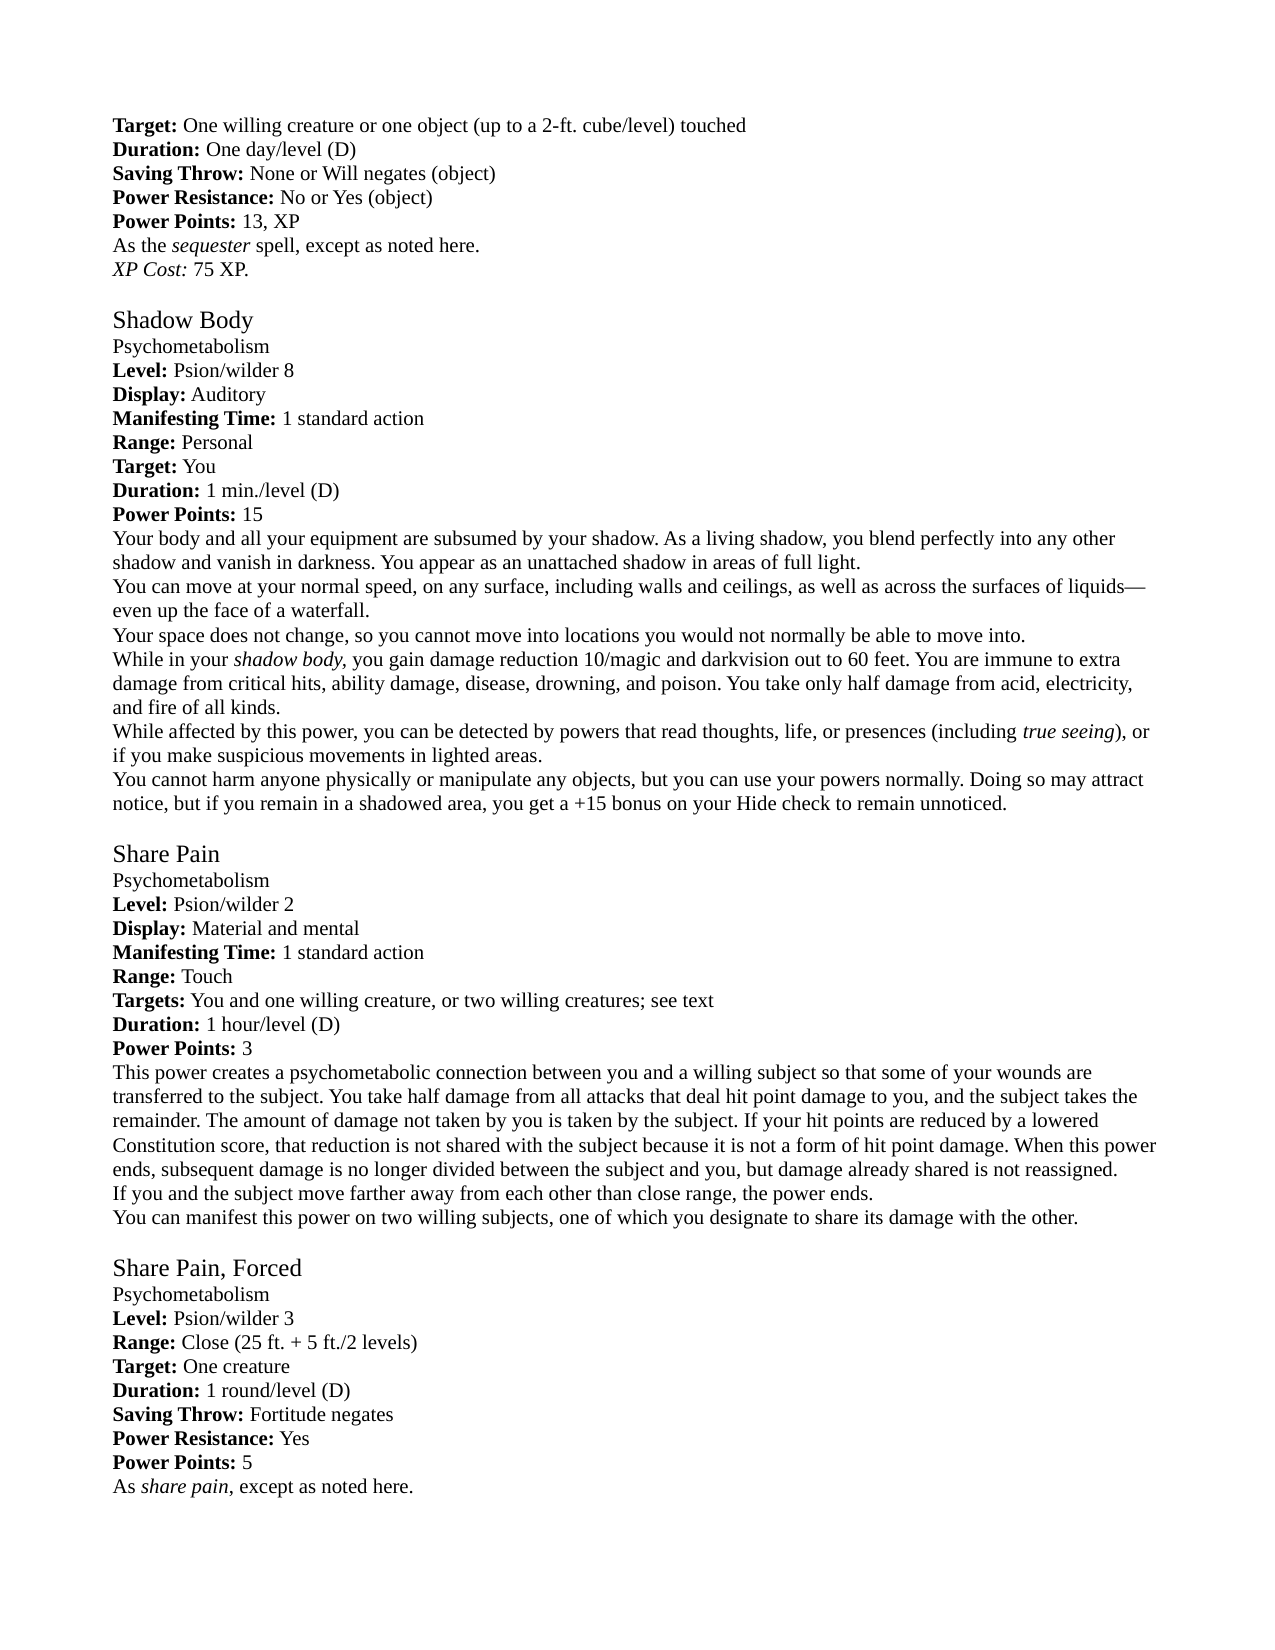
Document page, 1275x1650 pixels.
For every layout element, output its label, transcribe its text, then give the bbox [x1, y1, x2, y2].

text Display: Auditory [112, 382, 1162, 406]
text If you and the subject move farther away from each other than close range, the power ends. [112, 1181, 1162, 1205]
text Display: Material and mental [112, 916, 1162, 940]
text Power Points: 3 [112, 1036, 1162, 1060]
text You can manifest this power on two willing subjects, one of which you designate to share its damage with the other. [112, 1205, 1162, 1229]
text Power Resistance: Yes [112, 1426, 1162, 1450]
text While affected by this power, you can be detected by powers that read thoughts, life, or presences (including true seeing), or if you make suspicious movements in lighted areas. [112, 719, 1162, 767]
text Psychometabolism [112, 1282, 1162, 1306]
text Your space does not change, so you cannot move into locations you would not normally be able to move into. [112, 622, 1162, 647]
text Duration: 1 min./level (D) [112, 478, 1162, 502]
text Power Points: 15 [112, 502, 1162, 526]
text Targets: You and one willing creature, or two willing creatures; see text [112, 988, 1162, 1012]
text Your body and all your equipment are subsumed by your shadow. As a living shadow, you blend perfectly into any other shadow and vanish in darkness. You appear as an unattached shadow in areas of full light. [112, 526, 1162, 574]
text Manifesting Time: 1 standard action [112, 940, 1162, 964]
text Target: You [112, 454, 1162, 478]
subtitle Share Pain, Forced [112, 1253, 1162, 1282]
text You cannot harm anyone physically or manipulate any objects, but you can use your powers normally. Doing so may attract notice, but if you remain in a shadowed area, you get a +15 bonus on your Hide check to remain unnoticed. [112, 767, 1162, 815]
text Power Resistance: No or Yes (object) [112, 185, 1162, 209]
text Target: One willing creature or one object (up to a 2-ft. cube/level) touched [112, 112, 1162, 137]
text This power creates a psychometabolic connection between you and a willing subject so that some of your wounds are transferred to the subject. You take half damage from all attacks that deal hit point damage to you, and the subject takes the remainder. The amount of damage not taken by you is taken by the subject. If your hit points are reduced by a lowered Constitution score, that reduction is not shared with the subject because it is not a form of hit point damage. When this power ends, subsequent damage is no longer divided between the subject and you, but damage already shared is not reassigned. [112, 1060, 1162, 1181]
text As the sequester spell, except as noted here. [112, 233, 1162, 257]
text Target: One creature [112, 1354, 1162, 1378]
text Range: Touch [112, 964, 1162, 988]
text Range: Personal [112, 430, 1162, 454]
subtitle Share Pain [112, 839, 1162, 868]
text Power Points: 13, XP [112, 209, 1162, 233]
text Level: Psion/wilder 8 [112, 358, 1162, 382]
text Saving Throw: None or Will negates (object) [112, 161, 1162, 185]
text Power Points: 5 [112, 1450, 1162, 1474]
text Psychometabolism [112, 868, 1162, 892]
text While in your shadow body, you gain damage reduction 10/magic and darkvision out to 60 feet. You are immune to extra damage from critical hits, ability damage, disease, drowning, and poison. You take only half damage from acid, electricity, and fire of all kinds. [112, 647, 1162, 719]
text Level: Psion/wilder 2 [112, 892, 1162, 916]
text XP Cost: 75 XP. [112, 257, 1162, 281]
text You can move at your normal speed, on any surface, including walls and ceilings, as well as across the surfaces of liquids—even up the face of a waterfall. [112, 574, 1162, 622]
text Saving Throw: Fortitude negates [112, 1402, 1162, 1426]
text Level: Psion/wilder 3 [112, 1306, 1162, 1330]
subtitle Shadow Body [112, 305, 1162, 334]
text Manifesting Time: 1 standard action [112, 406, 1162, 430]
text Duration: 1 hour/level (D) [112, 1012, 1162, 1036]
text Duration: One day/level (D) [112, 137, 1162, 161]
text As share pain, except as noted here. [112, 1474, 1162, 1498]
text Psychometabolism [112, 334, 1162, 358]
text Duration: 1 round/level (D) [112, 1378, 1162, 1402]
text Range: Close (25 ft. + 5 ft./2 levels) [112, 1330, 1162, 1354]
